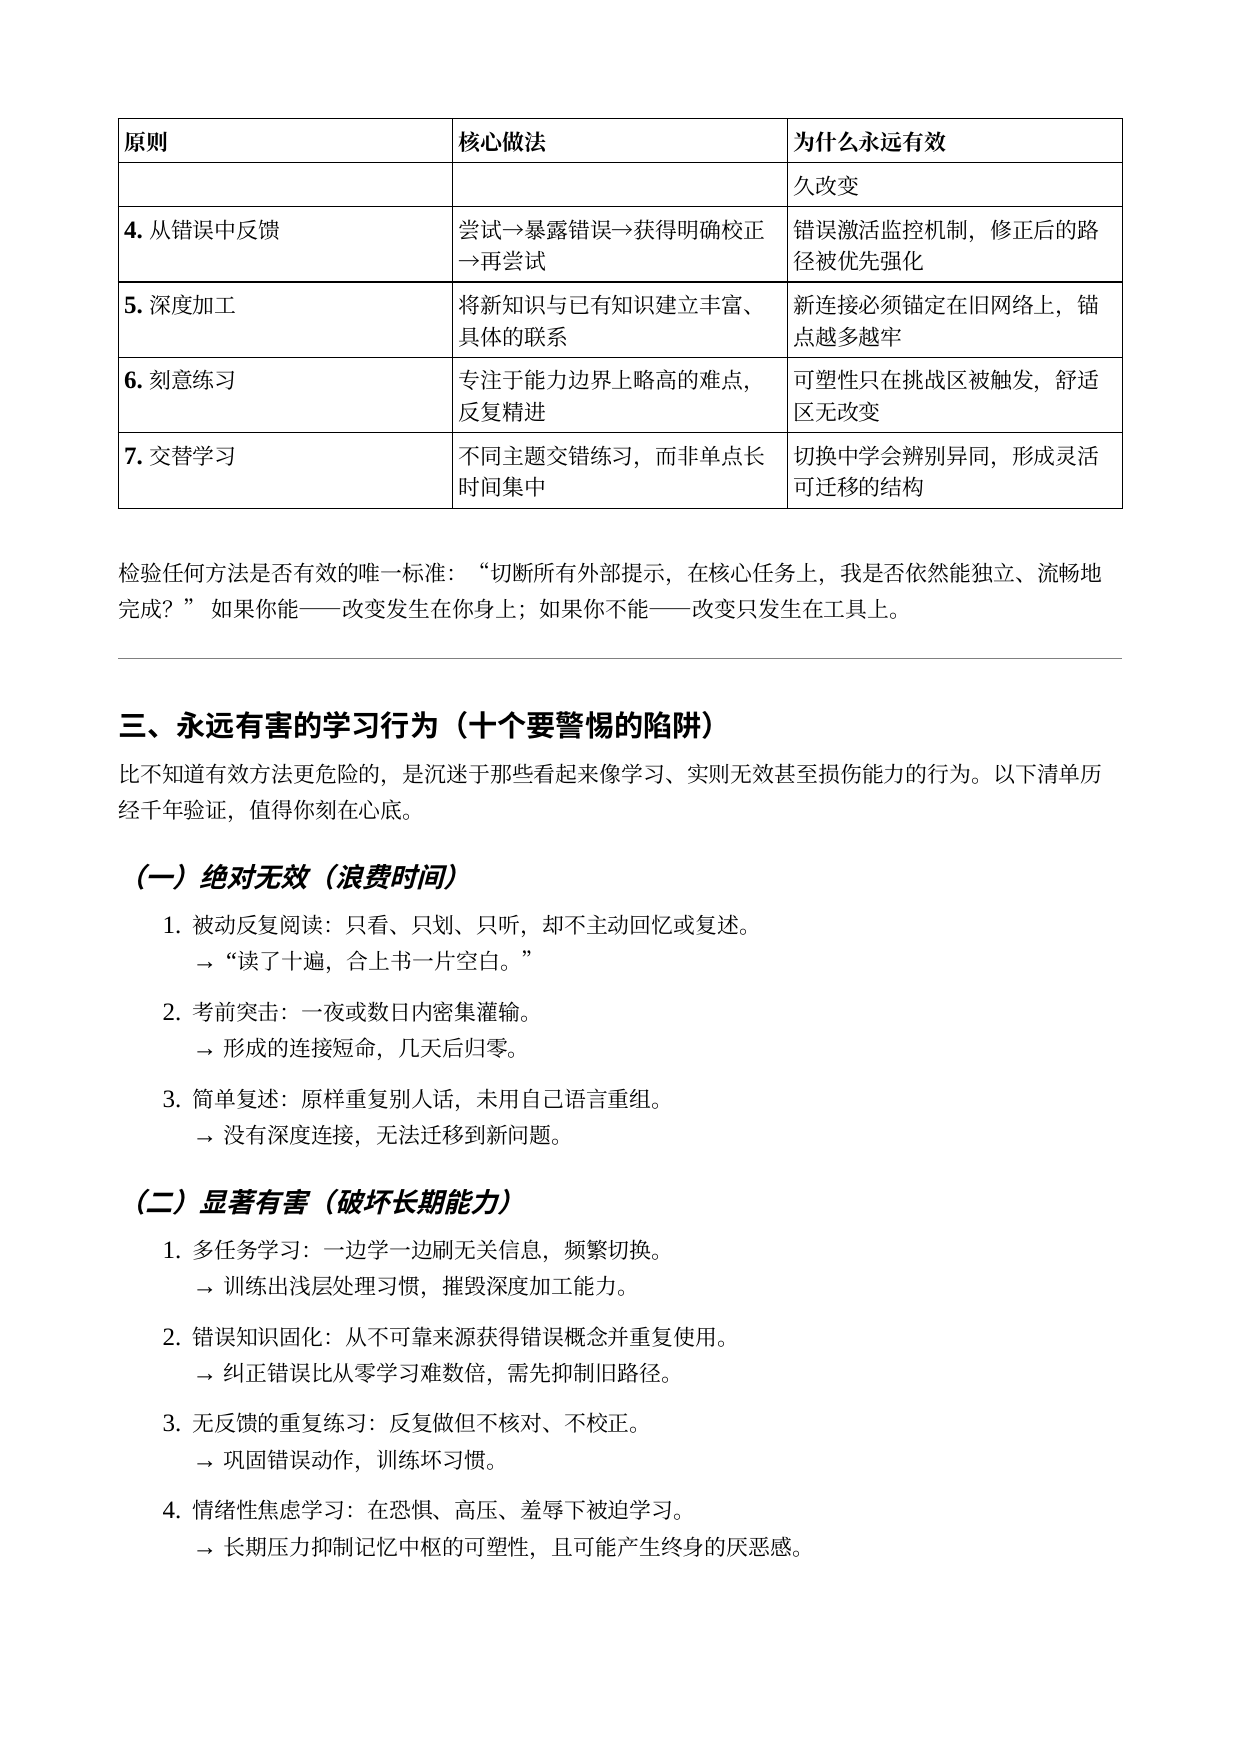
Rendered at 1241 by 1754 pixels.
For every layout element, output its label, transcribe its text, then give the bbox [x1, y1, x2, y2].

list 多任务学习：一边学一边刷无关信息，频繁切换。 → 训练出浅层处理习惯，摧毁深度加工能力。 [162, 1233, 1122, 1301]
table_cell [453, 163, 787, 206]
table_header 原则 [119, 119, 452, 162]
list 被动反复阅读：只看、只划、只听，却不主动回忆或复述。 → “读了十遍，合上书一片空白。” [162, 908, 1122, 976]
table_cell 将新知识与已有知识建立丰富、具体的联系 [453, 283, 787, 357]
table_header 核心做法 [453, 119, 787, 162]
subtitle （二）显著有害（破坏长期能力） [118, 1181, 1122, 1220]
table_cell 不同主题交错练习，而非单点长时间集中 [453, 433, 787, 508]
list 考前突击：一夜或数日内密集灌输。 → 形成的连接短命，几天后归零。 [162, 995, 1122, 1062]
table_cell 错误激活监控机制，修正后的路径被优先强化 [788, 207, 1122, 281]
subtitle 三、永远有害的学习行为（十个要警惕的陷阱） [118, 702, 1122, 744]
text 比不知道有效方法更危险的，是沉迷于那些看起来像学习、实则无效甚至损伤能力的行为。以下清单历经千年验证，值得你刻在心底。 [118, 757, 1122, 824]
table_cell 可塑性只在挑战区被触发，舒适区无改变 [788, 358, 1122, 432]
list 无反馈的重复练习：反复做但不核对、不校正。 → 巩固错误动作，训练坏习惯。 [162, 1407, 1122, 1474]
table_cell 6. 刻意练习 [119, 358, 452, 432]
table_cell 久改变 [788, 163, 1122, 206]
table_cell 专注于能力边界上略高的难点，反复精进 [453, 358, 787, 432]
table_cell 新连接必须锚定在旧网络上，锚点越多越牢 [788, 283, 1122, 357]
table_header 为什么永远有效 [788, 119, 1122, 162]
table_cell 5. 深度加工 [119, 283, 452, 357]
table_cell 7. 交替学习 [119, 433, 452, 508]
text 检验任何方法是否有效的唯一标准：“切断所有外部提示，在核心任务上，我是否依然能独立、流畅地完成？” 如果你能——改变发生在你身上；如果你不能——改变只发生在工具上。 [118, 556, 1122, 624]
list 简单复述：原样重复别人话，未用自己语言重组。 → 没有深度连接，无法迁移到新问题。 [162, 1082, 1122, 1149]
table_cell 尝试→暴露错误→获得明确校正→再尝试 [453, 207, 787, 281]
list 错误知识固化：从不可靠来源获得错误概念并重复使用。 → 纠正错误比从零学习难数倍，需先抑制旧路径。 [162, 1320, 1122, 1387]
subtitle （一）绝对无效（浪费时间） [118, 856, 1122, 896]
list 情绪性焦虑学习：在恐惧、高压、羞辱下被迫学习。 → 长期压力抑制记忆中枢的可塑性，且可能产生终身的厌恶感。 [162, 1493, 1122, 1561]
table_cell [119, 163, 452, 206]
table_cell 切换中学会辨别异同，形成灵活可迁移的结构 [788, 433, 1122, 508]
table_cell 4. 从错误中反馈 [119, 207, 452, 281]
